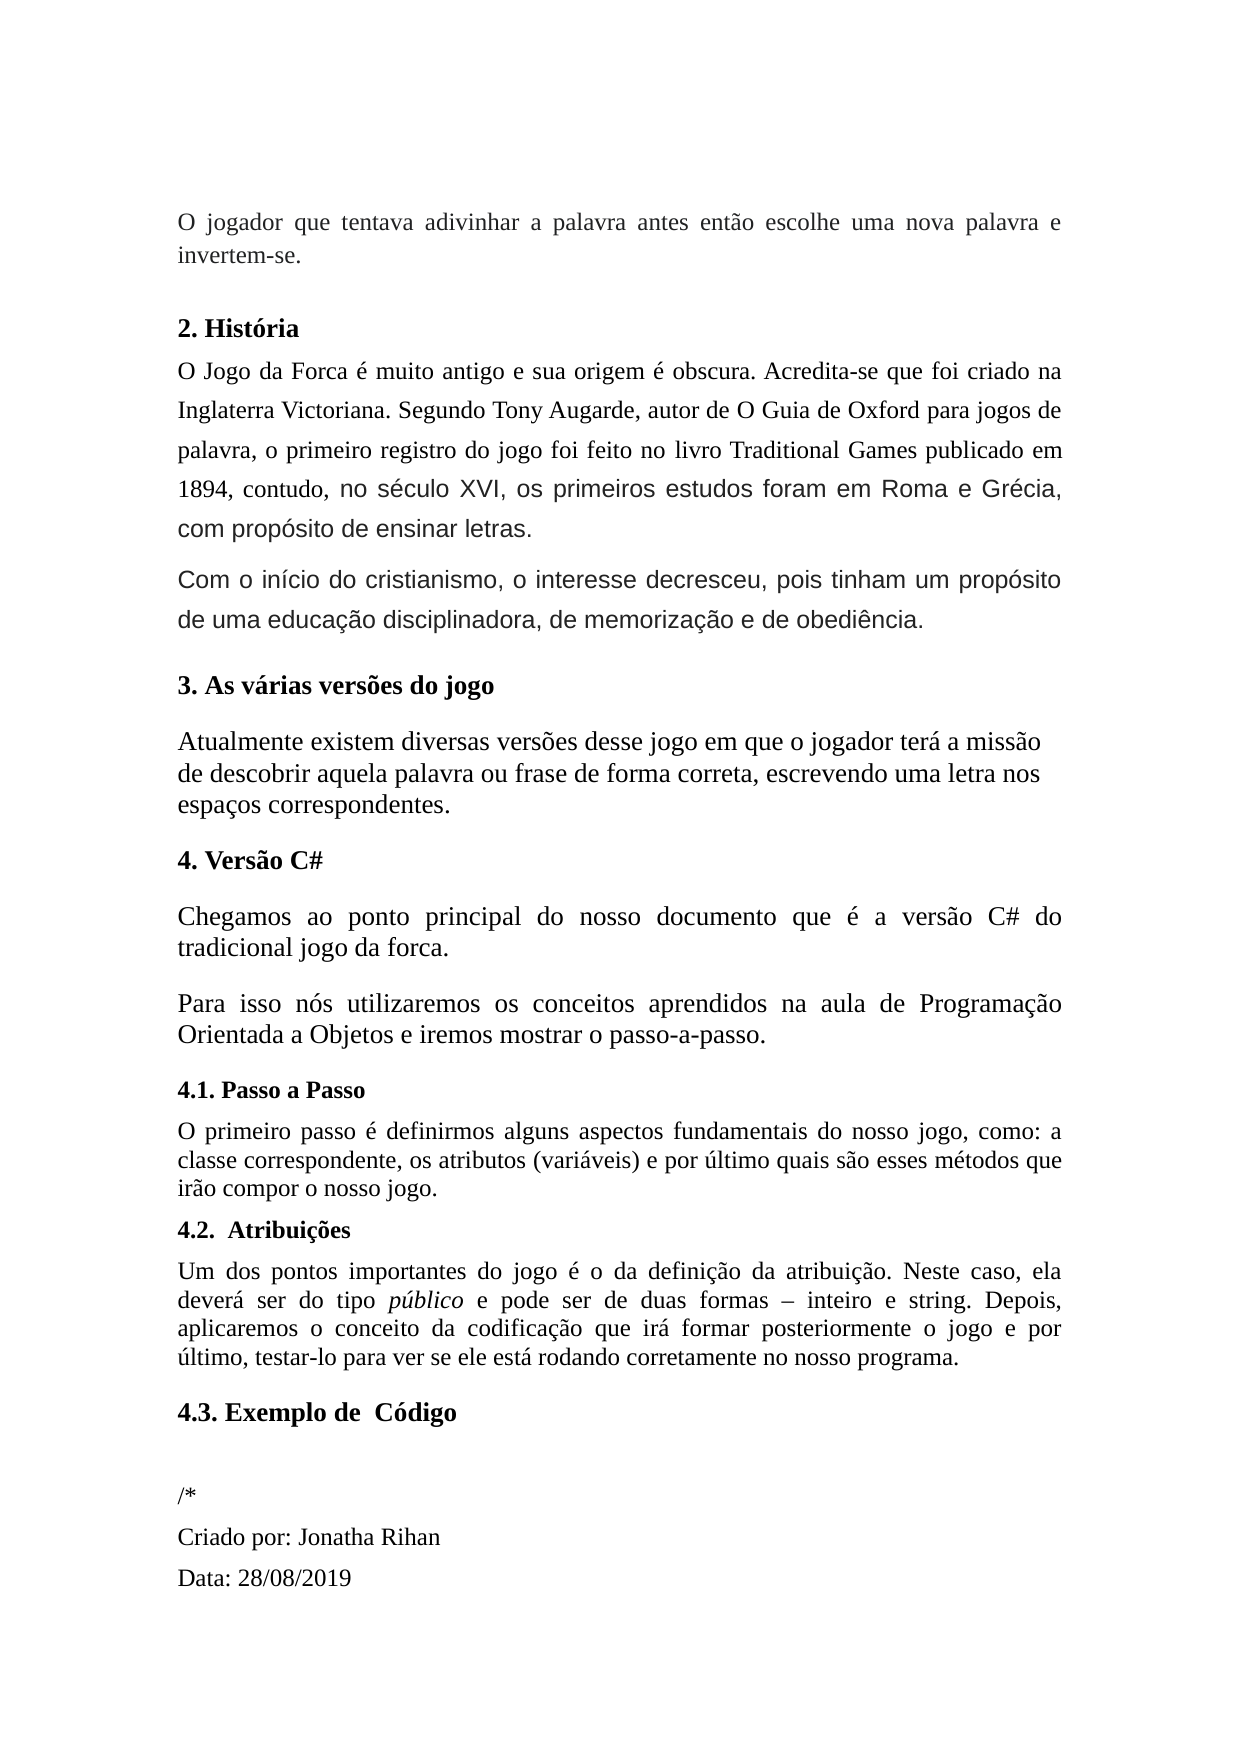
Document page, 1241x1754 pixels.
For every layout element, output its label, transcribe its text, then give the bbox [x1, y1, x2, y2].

subtitle 4. Versão C# [177, 844, 1063, 875]
text Um dos pontos importantes do jogo é o da definição da atribuição. Neste caso, ela deverá ser do tipo público e pode ser de duas formas – inteiro e string. Depois, aplicaremos o conceito da codificação que irá formar posteriormente o jogo e por último, testar-lo para ver se ele está rodando corretamente no nosso programa. [177, 1256, 1063, 1371]
text O jogador que tentava adivinhar a palavra antes então escolhe uma nova palavra e invertem-se. [177, 207, 1063, 268]
subtitle Para isso nós utilizaremos os conceitos aprendidos na aula de Programação Orientada a Objetos e iremos mostrar o passo-a-passo. [177, 987, 1063, 1050]
text Com o início do cristianismo, o interesse decresceu, pois tinham um propósito de uma educação disciplinadora, de memorização e de obediência. [177, 566, 1063, 634]
text Criado por: Jonatha Rihan [177, 1522, 1063, 1551]
subtitle 4.3. Exemplo de Código [177, 1396, 1063, 1427]
text O Jogo da Forca é muito antigo e sua origem é obscura. Acredita-se que foi criado na Inglaterra Victoriana. Segundo Tony Augarde, autor de O Guia de Oxford para jogos de palavra, o primeiro registro do jogo foi feito no livro Traditional Games publicado em 1894, contudo, no século XVI, os primeiros estudos foram em Roma e Grécia, com propósito de ensinar letras. [177, 356, 1063, 542]
text Data: 28/08/2019 [177, 1563, 1063, 1592]
subtitle Chegamos ao ponto principal do nosso documento que é a versão C# do tradicional jogo da forca. [177, 900, 1063, 962]
subtitle 3. As várias versões do jogo [177, 669, 1063, 701]
subtitle Atualmente existem diversas versões desse jogo em que o jogador terá a missão de descobrir aquela palavra ou frase de forma correta, escrevendo uma letra nos espaços correspondentes. [177, 726, 1063, 819]
text 4.2. Atribuições [177, 1215, 1063, 1243]
text /* [177, 1481, 1063, 1509]
subtitle 4.1. Passo a Passo [177, 1075, 1063, 1103]
subtitle 2. História [177, 312, 1063, 343]
text O primeiro passo é definirmos alguns aspectos fundamentais do nosso jogo, como: a classe correspondente, os atributos (variáveis) e por último quais são esses métodos que irão compor o nosso jogo. [177, 1116, 1063, 1202]
